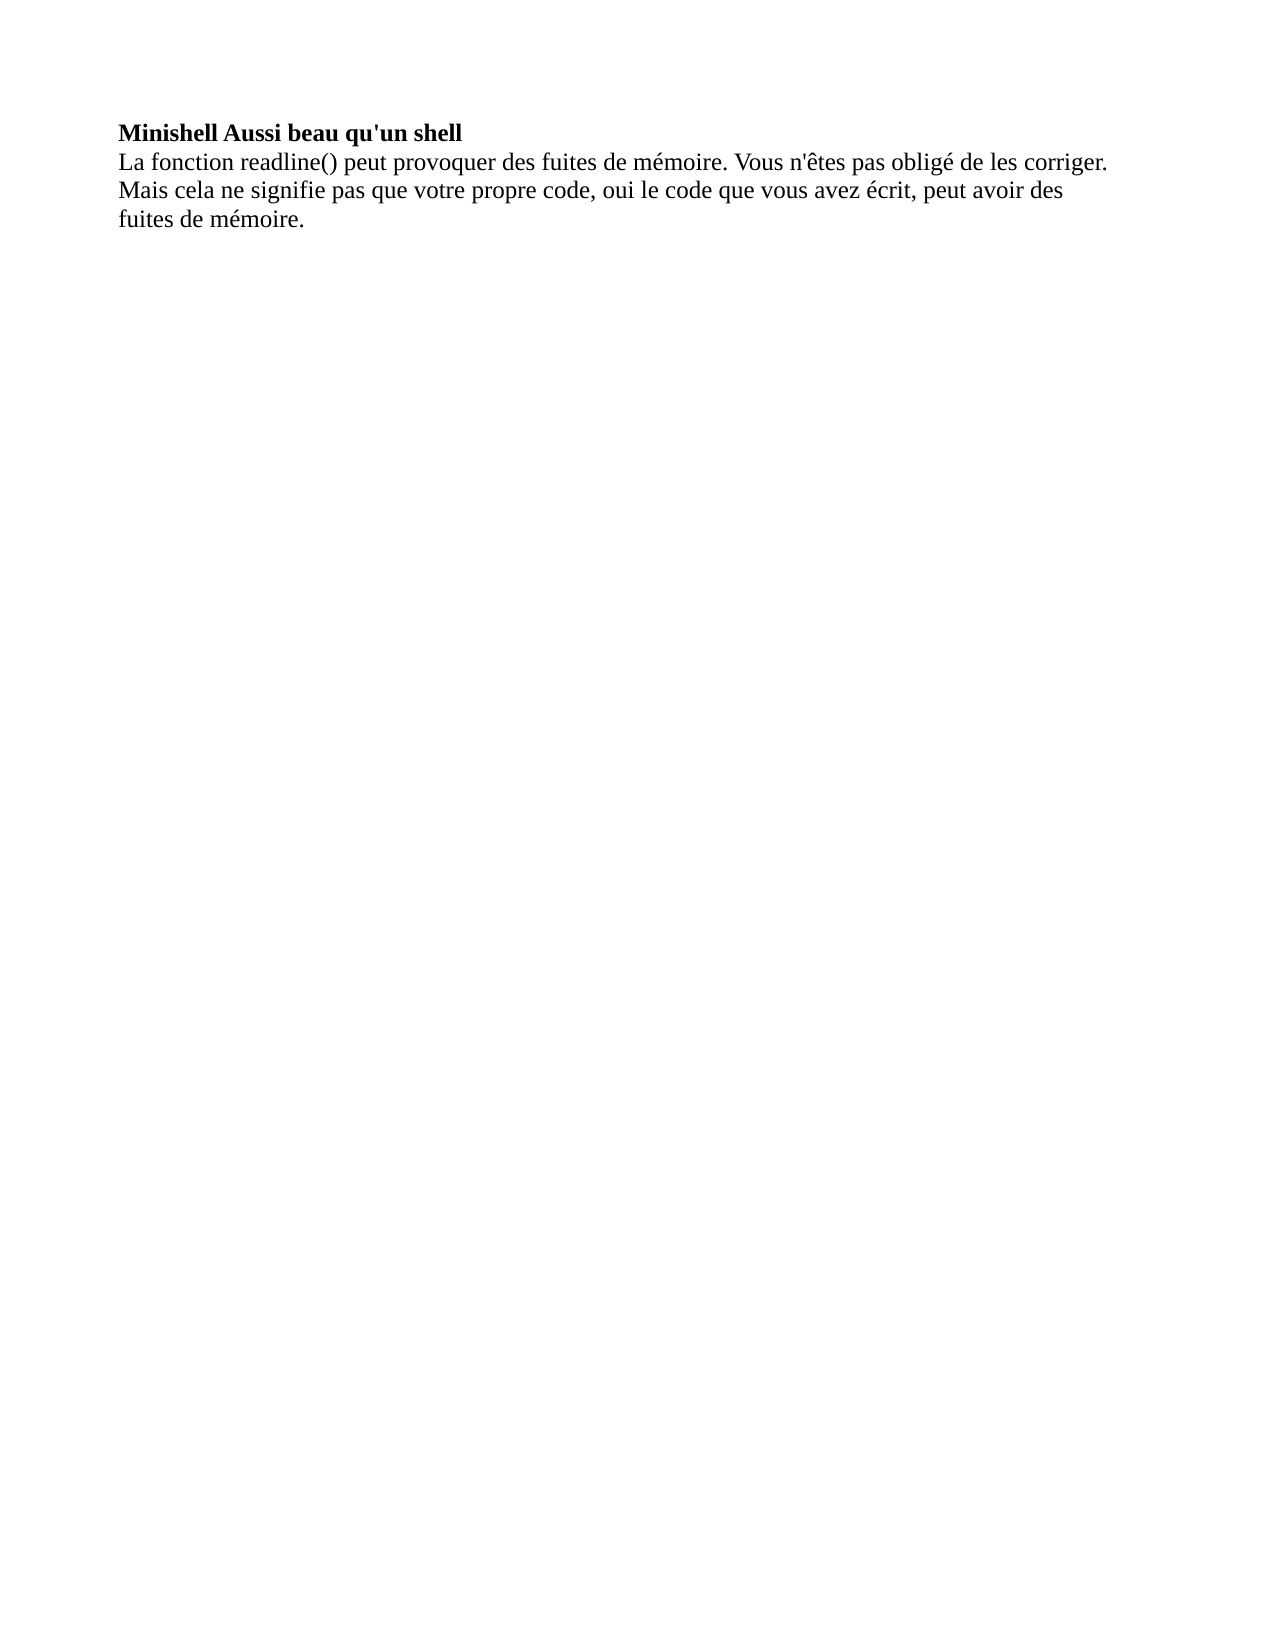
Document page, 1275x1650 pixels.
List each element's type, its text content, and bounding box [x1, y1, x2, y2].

text Minishell Aussi beau qu'un shell [118, 118, 1157, 147]
text La fonction readline() peut provoquer des fuites de mémoire. Vous n'êtes pas obligé de les corriger. Mais cela ne signifie pas que votre propre code, oui le code que vous avez écrit, peut avoir des [118, 147, 1157, 204]
text fuites de mémoire. [118, 204, 1157, 233]
